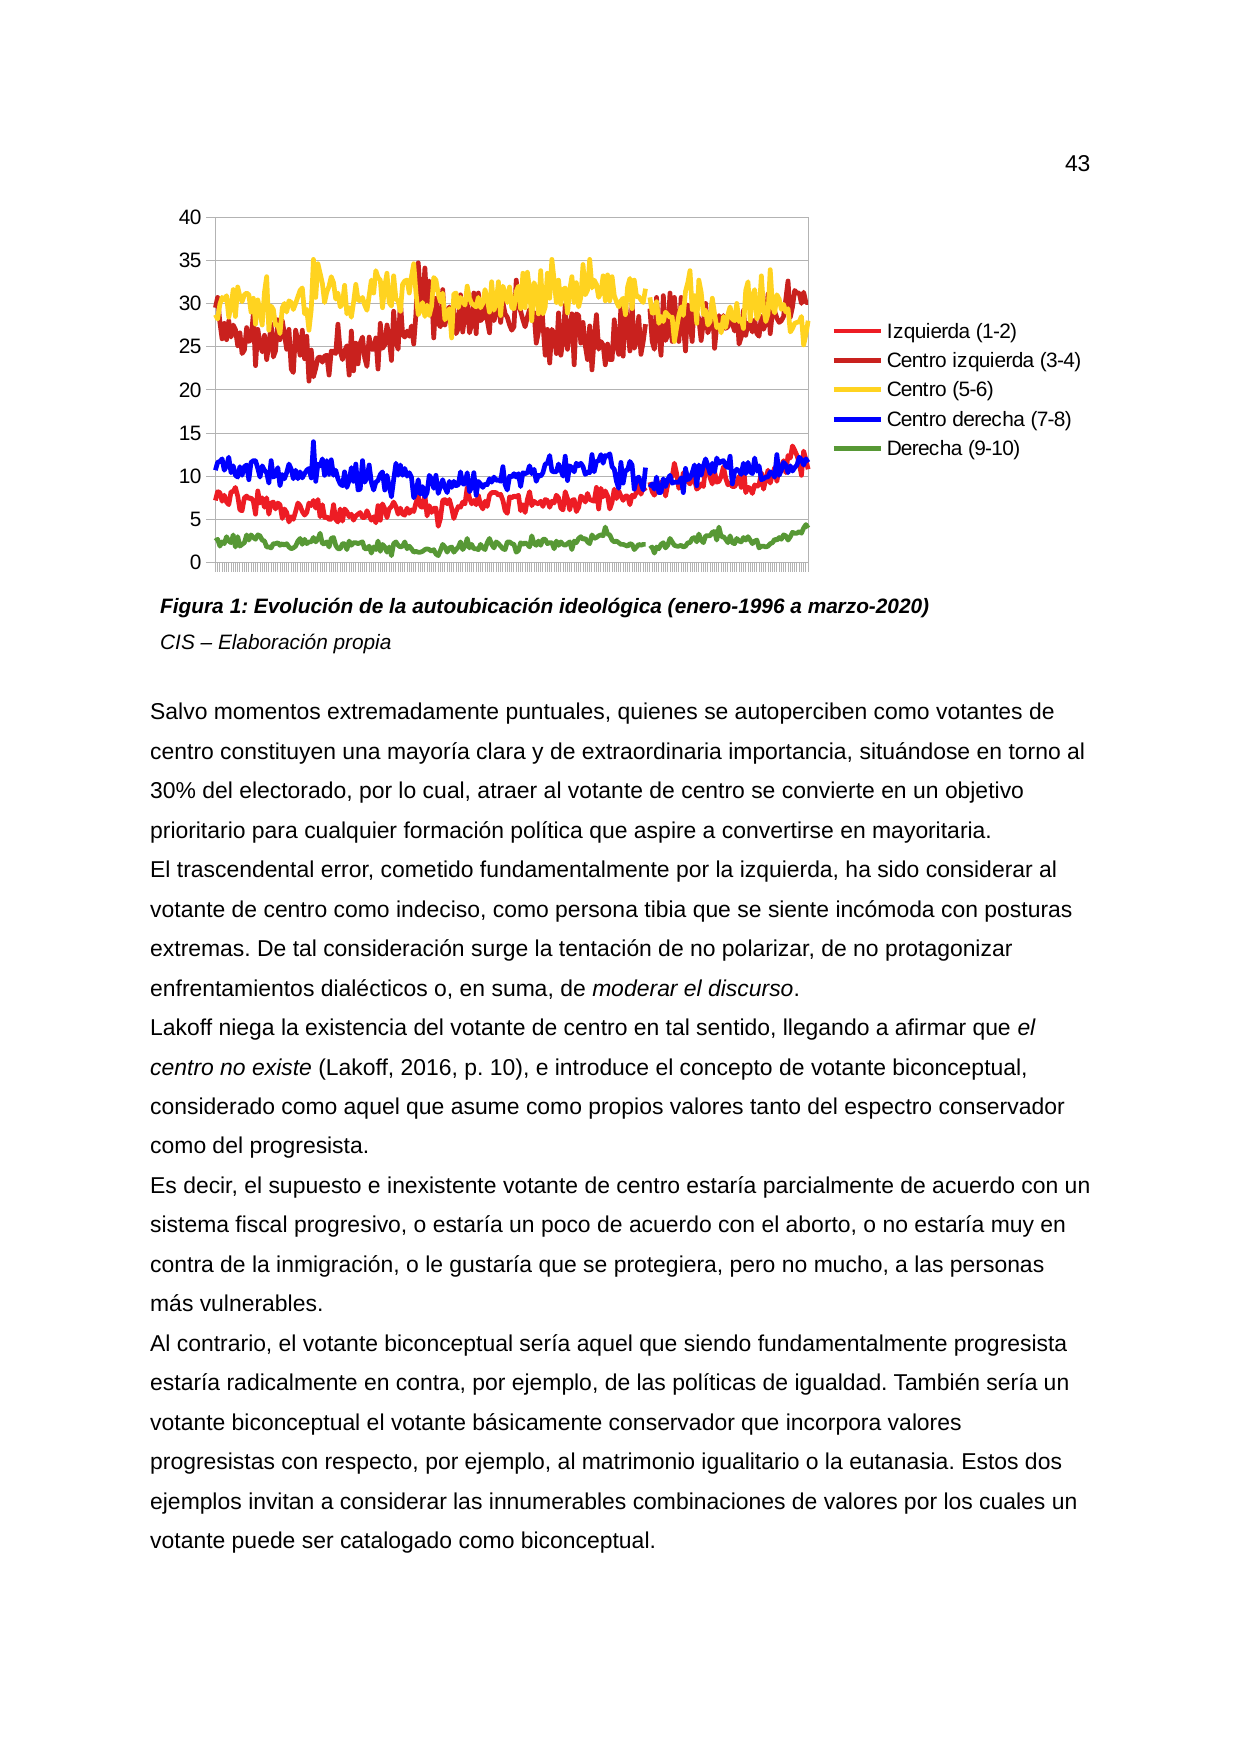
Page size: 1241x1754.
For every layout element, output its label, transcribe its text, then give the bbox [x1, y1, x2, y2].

text Al contrario, el votante biconceptual sería aquel que siendo fundamentalmente progresista estaría radicalmente en contra, por ejemplo, de las políticas de igualdad. También sería un votante biconceptual el votante básicamente conservador que incorpora valores progresistas con respecto, por ejemplo, al matrimonio igualitario o la eutanasia. Estos dos ejemplos invitan a considerar las innumerables combinaciones de valores por los cuales un votante puede ser catalogado como biconceptual. [150, 1330, 1090, 1553]
text Salvo momentos extremadamente puntuales, quienes se autoperciben como votantes de centro constituyen una mayoría clara y de extraordinaria importancia, situándose en torno al 30% del electorado, por lo cual, atraer al votante de centro se convierte en un objetivo prioritario para cualquier formación política que aspire a convertirse en mayoritaria. [150, 176, 1153, 843]
text CIS – Elaboración propia [160, 630, 1144, 654]
text El trascendental error, cometido fundamentalmente por la izquierda, ha sido considerar al votante de centro como indeciso, como persona tibia que se siente incómoda con posturas extremas. De tal consideración surge la tentación de no polarizar, de no protagonizar enfrentamientos dialécticos o, en suma, de moderar el discurso. [150, 856, 1090, 1001]
text Es decir, el supuesto e inexistente votante de centro estaría parcialmente de acuerdo con un sistema fiscal progresivo, o estaría un poco de acuerdo con el aborto, o no estaría muy en contra de la inmigración, o le gustaría que se protegiera, pero no mucho, a las personas más vulnerables. [150, 1172, 1090, 1317]
text Lakoff niega la existencia del votante de centro en tal sentido, llegando a afirmar que el centro no existe (Lakoff, 2016, p. 10), e introduce el concepto de votante biconceptual, considerado como aquel que asume como propios valores tanto del espectro conservador como del progresista. [150, 1014, 1090, 1159]
text Figura 1: Evolución de la autoubicación ideológica (enero-1996 a marzo-2020) [160, 198, 1144, 618]
